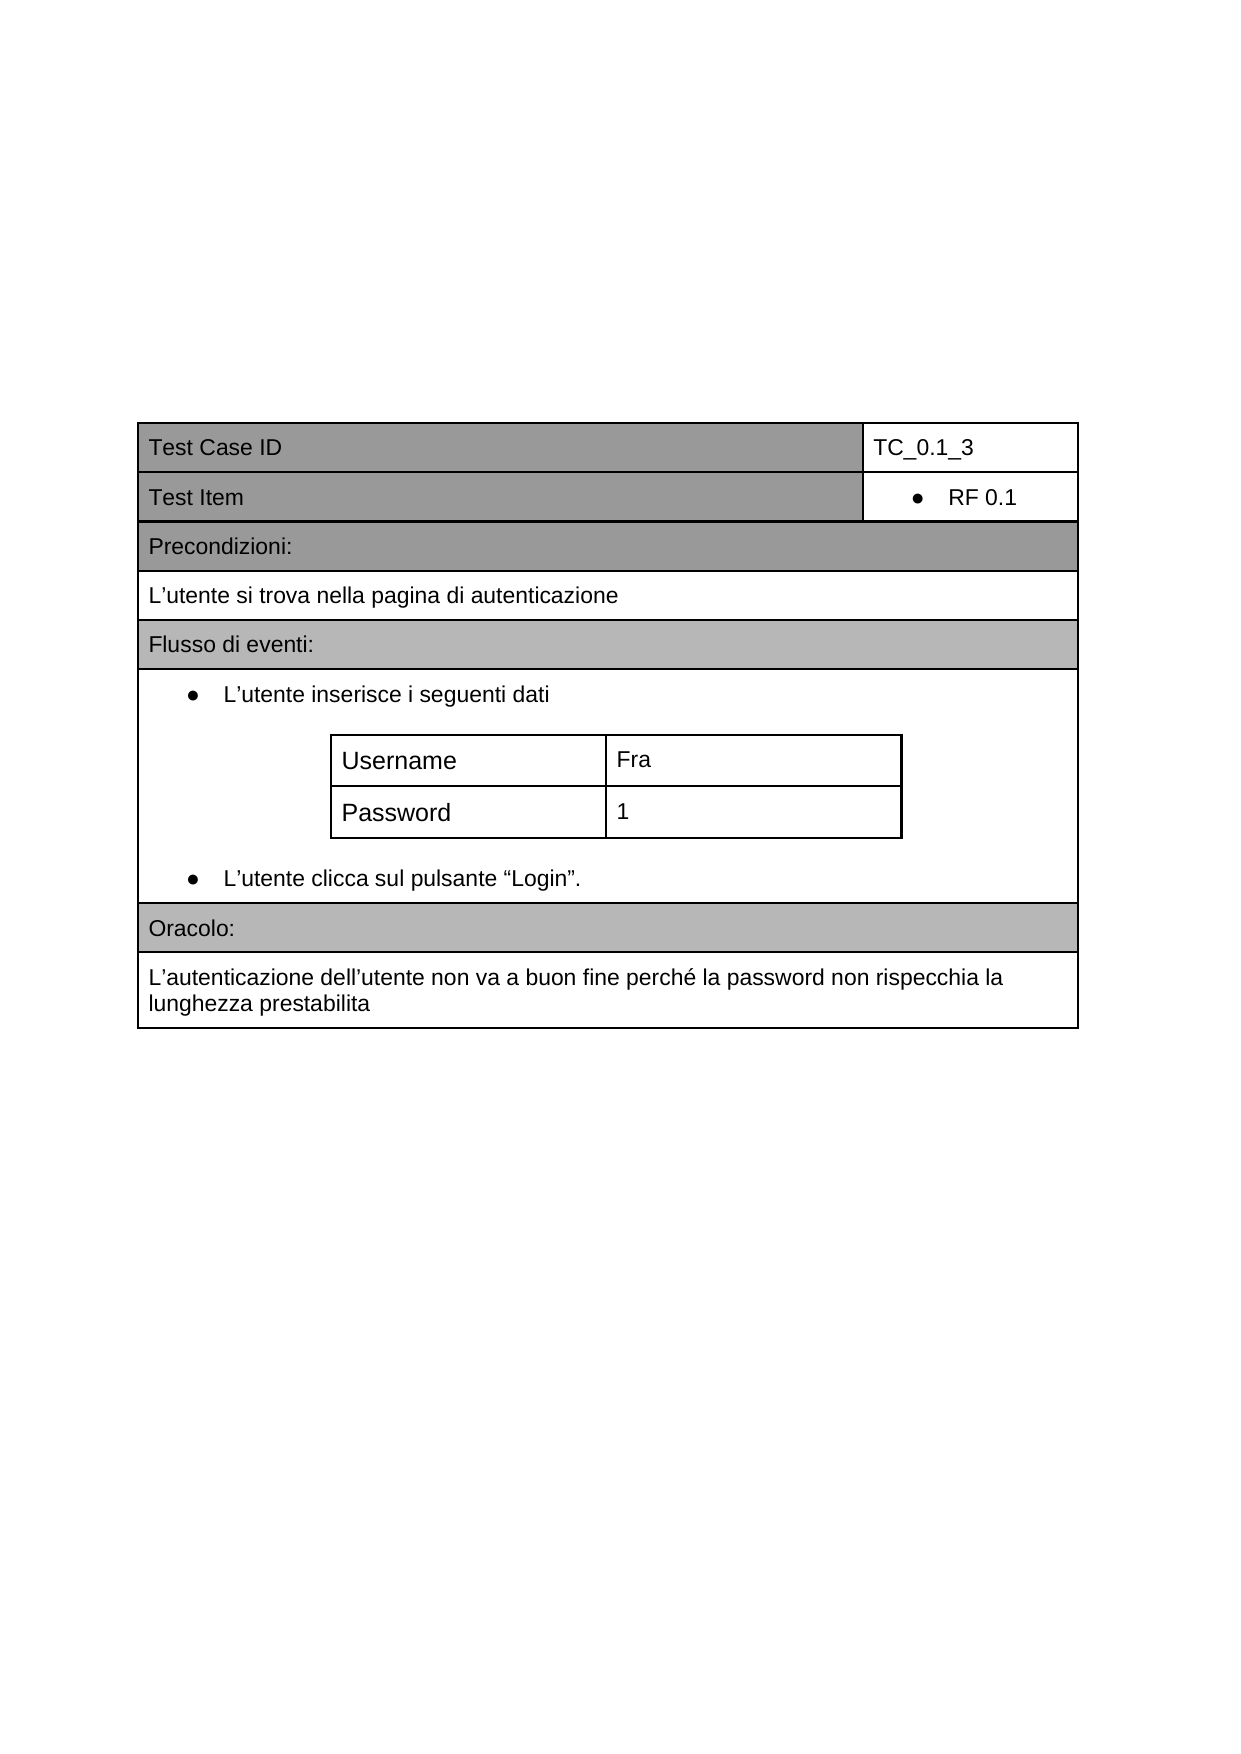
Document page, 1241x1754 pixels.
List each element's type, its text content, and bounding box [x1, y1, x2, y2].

table_cell L’autenticazione dell’utente non va a buon fine perché la password non rispecchia la lunghezza prestabilita [139, 953, 1077, 1027]
table_cell RF 0.1 [864, 473, 1077, 520]
table_header Fra [607, 736, 900, 785]
table_cell Password [332, 787, 605, 837]
table_cell L’utente si trova nella pagina di autenticazione [139, 572, 1077, 619]
table_header TC_0.1_3 [864, 424, 1077, 471]
table_header Test Case ID [139, 424, 862, 471]
table_header Username [332, 736, 605, 785]
table_cell Flusso di eventi: [139, 621, 1077, 668]
table_cell Test Item [139, 473, 862, 520]
table_cell Precondizioni: [139, 523, 1077, 570]
table_cell L’utente inserisce i seguenti dati L’utente clicca sul pulsante “Login”. [139, 670, 1077, 902]
table_cell Oracolo: [139, 904, 1077, 951]
table_cell 1 [607, 787, 900, 837]
